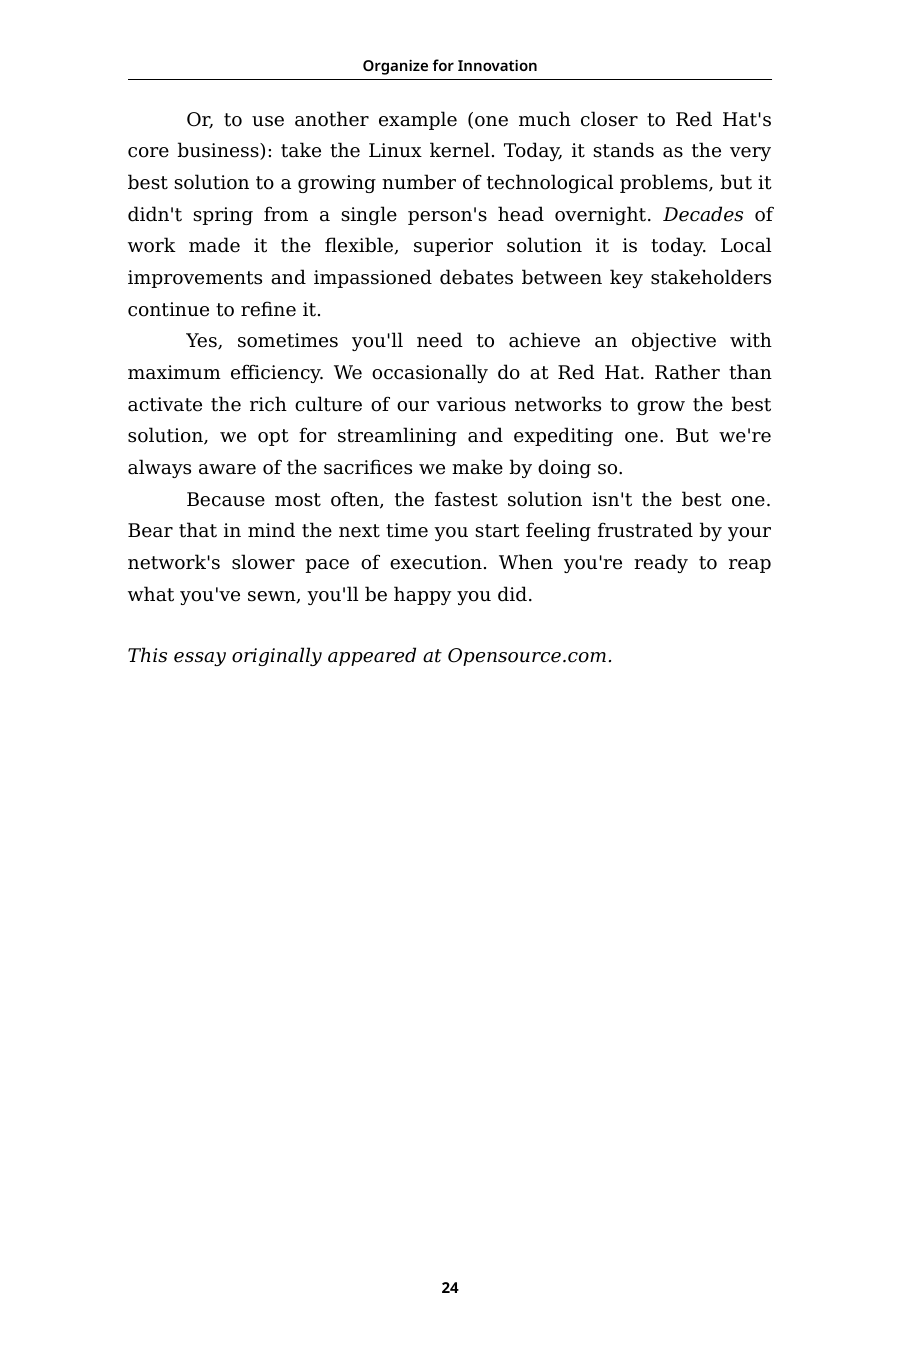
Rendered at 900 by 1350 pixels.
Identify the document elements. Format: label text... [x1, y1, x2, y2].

text This essay originally appeared at Opensource.com. [127, 645, 772, 667]
text Or, to use another example (one much closer to Red Hat's core business): take the Linux kernel. Today, it stands as the very best solution to a growing number of technological problems, but it didn't spring from a single person's head overnight. Decades of work made it the flexible, superior solution it is today. Local improvements and impassioned debates between key stakeholders continue to refine it. [127, 109, 772, 321]
text Yes, sometimes you'll need to achieve an objective with maximum efficiency. We occasionally do at Red Hat. Rather than activate the rich culture of our various networks to grow the best solution, we opt for streamlining and expediting one. But we're always aware of the sacrifices we make by doing so. [127, 330, 772, 479]
text Because most often, the fastest solution isn't the best one. Bear that in mind the next time you start feeling frustrated by your network's slower pace of execution. When you're ready to reap what you've sewn, you'll be happy you did. [127, 489, 772, 606]
